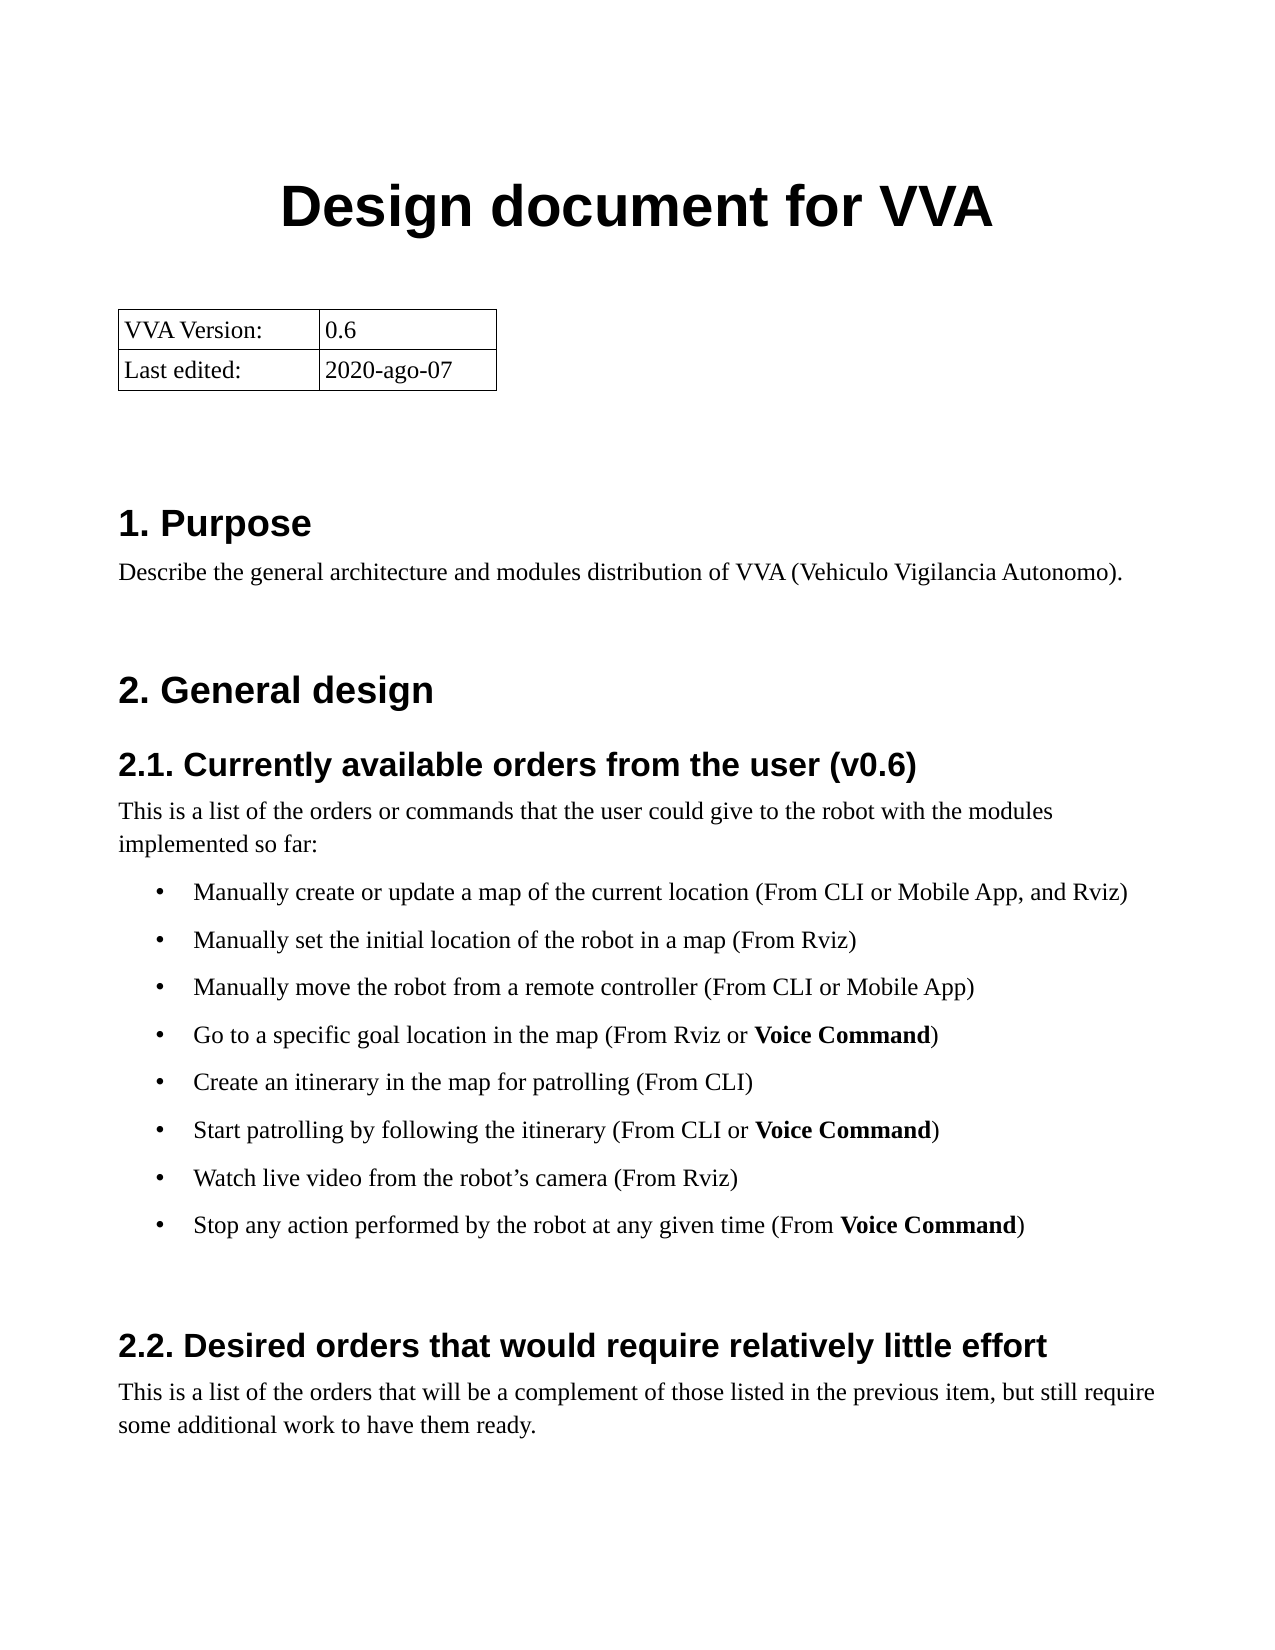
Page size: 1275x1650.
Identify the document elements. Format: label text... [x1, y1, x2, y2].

list Start patrolling by following the itinerary (From CLI or Voice Command) [156, 1115, 1157, 1144]
list Manually create or update a map of the current location (From CLI or Mobile App, and Rviz) [156, 877, 1157, 906]
table_cell Last edited: [119, 350, 319, 389]
subtitle 2. General design [118, 668, 1157, 712]
text Describe the general architecture and modules distribution of VVA (Vehiculo Vigilancia Autonomo). [118, 557, 1157, 586]
list Stop any action performed by the robot at any given time (From Voice Command) [156, 1210, 1157, 1239]
list Create an itinerary in the map for patrolling (From CLI) [156, 1067, 1157, 1096]
list Go to a specific goal location in the map (From Rviz or Voice Command) [156, 1020, 1157, 1049]
table_cell 2020-ago-07 [320, 350, 496, 389]
title Design document for VVA [118, 172, 1157, 239]
text This is a list of the orders or commands that the user could give to the robot with the modules implemented so far: [118, 796, 1157, 858]
table_header 0.6 [320, 310, 496, 349]
subtitle 2.2. Desired orders that would require relatively little effort [118, 1326, 1157, 1365]
list Watch live video from the robot’s camera (From Rviz) [156, 1163, 1157, 1191]
list Manually set the initial location of the robot in a map (From Rviz) [156, 925, 1157, 953]
subtitle 2.1. Currently available orders from the user (v0.6) [118, 745, 1157, 784]
subtitle 1. Purpose [118, 501, 1157, 544]
text This is a list of the orders that will be a complement of those listed in the previous item, but still require some additional work to have them ready. [118, 1377, 1157, 1439]
list Manually move the robot from a remote controller (From CLI or Mobile App) [156, 972, 1157, 1001]
table_header VVA Version: [119, 310, 319, 349]
